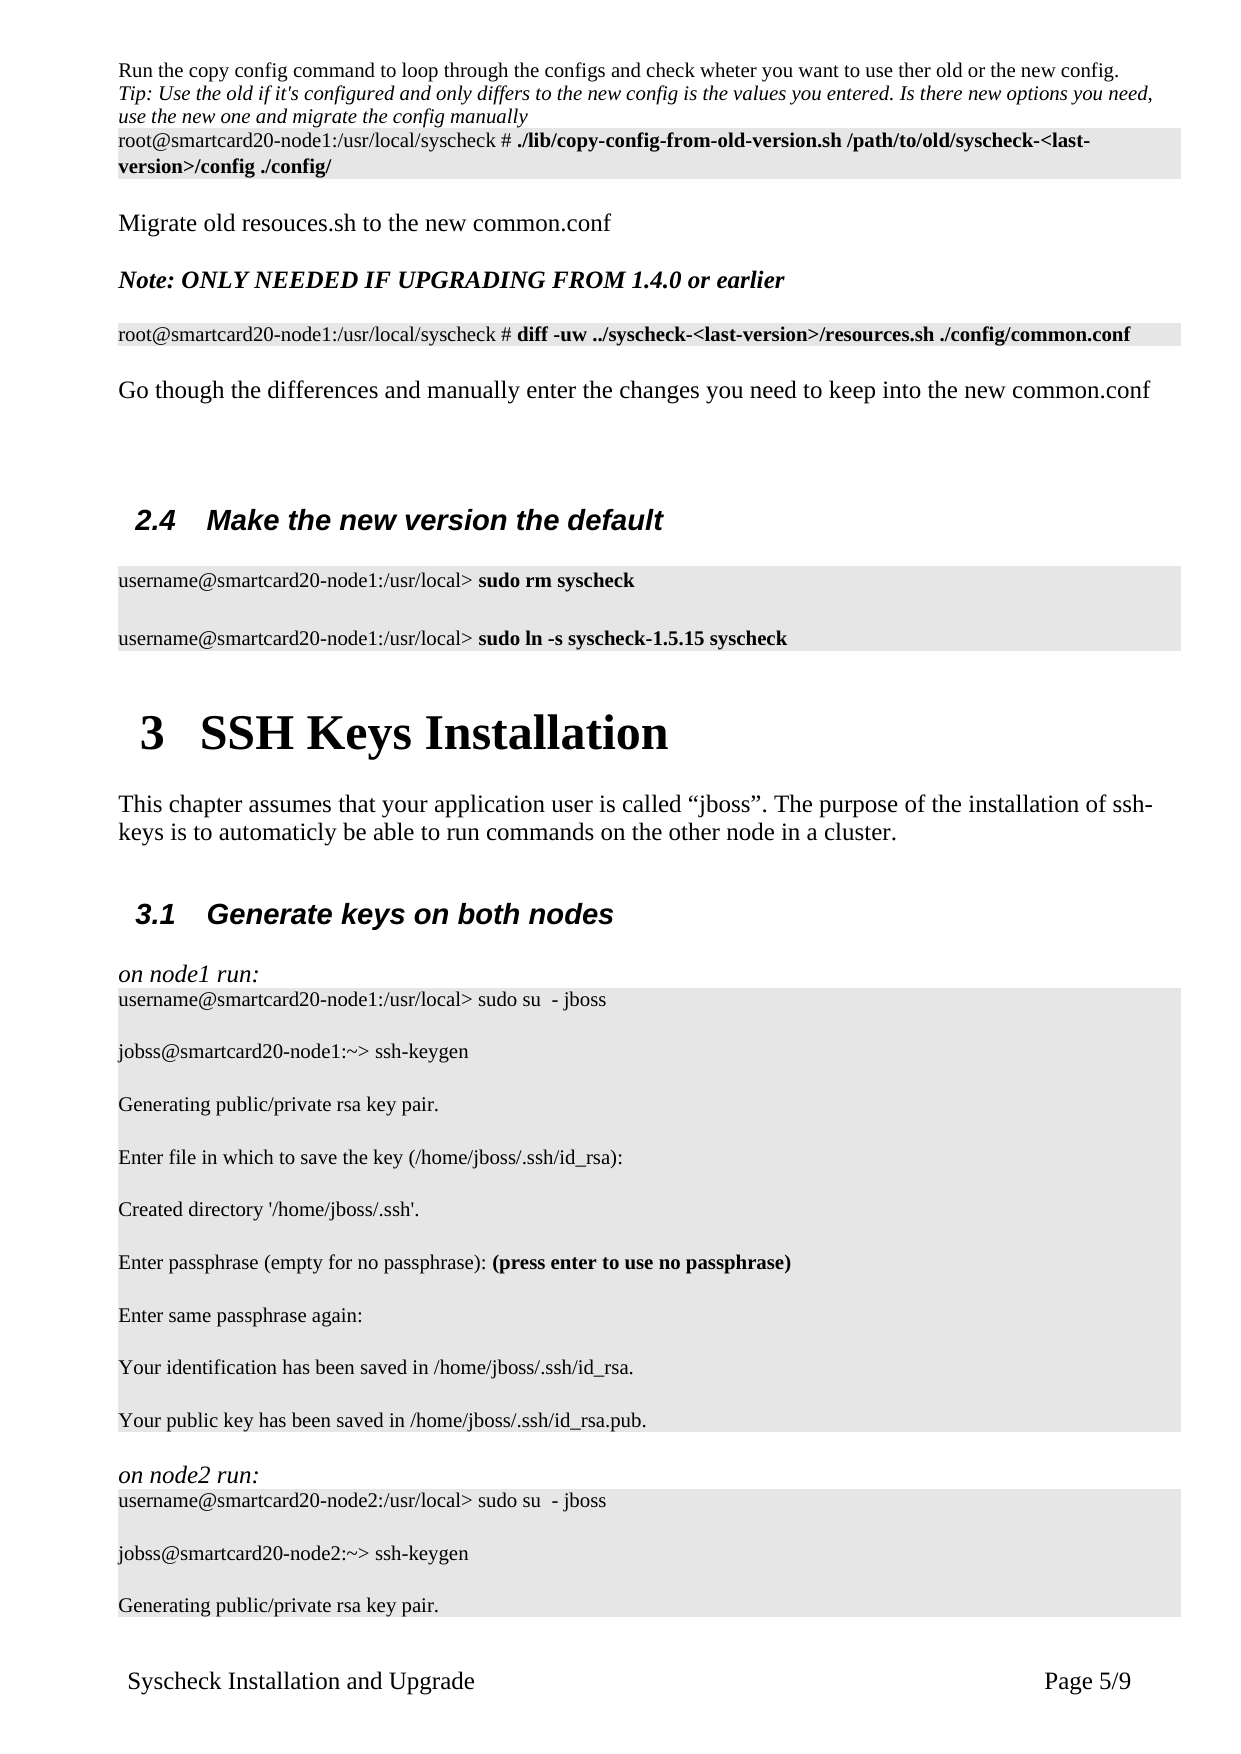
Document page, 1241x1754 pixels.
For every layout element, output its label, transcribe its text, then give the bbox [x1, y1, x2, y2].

text on node1 run: [118, 960, 1181, 988]
subtitle Make the new version the default [127, 503, 1172, 536]
text Created directory '/home/jboss/.ssh'. [118, 1198, 1181, 1221]
text root@smartcard20-node1:/usr/local/syscheck # ./lib/copy-config-from-old-version.sh /path/to/old/syscheck-<last-version>/config ./config/ [118, 128, 1181, 179]
text Generating public/private rsa key pair. [118, 1594, 1181, 1617]
text Migrate old resouces.sh to the new common.conf [118, 209, 1181, 236]
text Run the copy config command to loop through the configs and check wheter you want to use ther old or the new config. [118, 59, 1181, 82]
text username@smartcard20-node2:/usr/local> sudo su - jboss [118, 1489, 1181, 1512]
text username@smartcard20-node1:/usr/local> sudo ln -s syscheck-1.5.15 syscheck [118, 623, 1181, 651]
text username@smartcard20-node1:/usr/local> sudo rm syscheck [118, 566, 1181, 593]
text username@smartcard20-node1:/usr/local> sudo su - jboss [118, 988, 1181, 1011]
text This chapter assumes that your application user is called “jboss”. The purpose of the installation of ssh-keys is to automaticly be able to run commands on the other node in a cluster. [118, 790, 1181, 845]
text jobss@smartcard20-node1:~> ssh-keygen [118, 1040, 1181, 1063]
text Generating public/private rsa key pair. [118, 1093, 1181, 1116]
text Tip: Use the old if it's configured and only differs to the new config is the values you entered. Is there new options you need, use the new one and migrate the config manually [118, 82, 1181, 128]
text on node2 run: [118, 1461, 1181, 1489]
text Go though the differences and manually enter the changes you need to keep into the new common.conf [118, 376, 1181, 403]
text Your public key has been saved in /home/jboss/.ssh/id_rsa.pub. [118, 1409, 1181, 1432]
text Enter file in which to save the key (/home/jboss/.ssh/id_rsa): [118, 1146, 1181, 1169]
subtitle SSH Keys Installation [127, 705, 1172, 760]
text Enter same passphrase again: [118, 1303, 1181, 1327]
text Enter passphrase (empty for no passphrase): (press enter to use no passphrase) [118, 1251, 1181, 1274]
text root@smartcard20-node1:/usr/local/syscheck # diff -uw ../syscheck-<last-version>/resources.sh ./config/common.conf [118, 323, 1181, 346]
subtitle Generate keys on both nodes [127, 898, 1172, 931]
text jobss@smartcard20-node2:~> ssh-keygen [118, 1542, 1181, 1565]
text Note: ONLY NEEDED IF UPGRADING FROM 1.4.0 or earlier [118, 266, 1181, 294]
text Your identification has been saved in /home/jboss/.ssh/id_rsa. [118, 1356, 1181, 1379]
